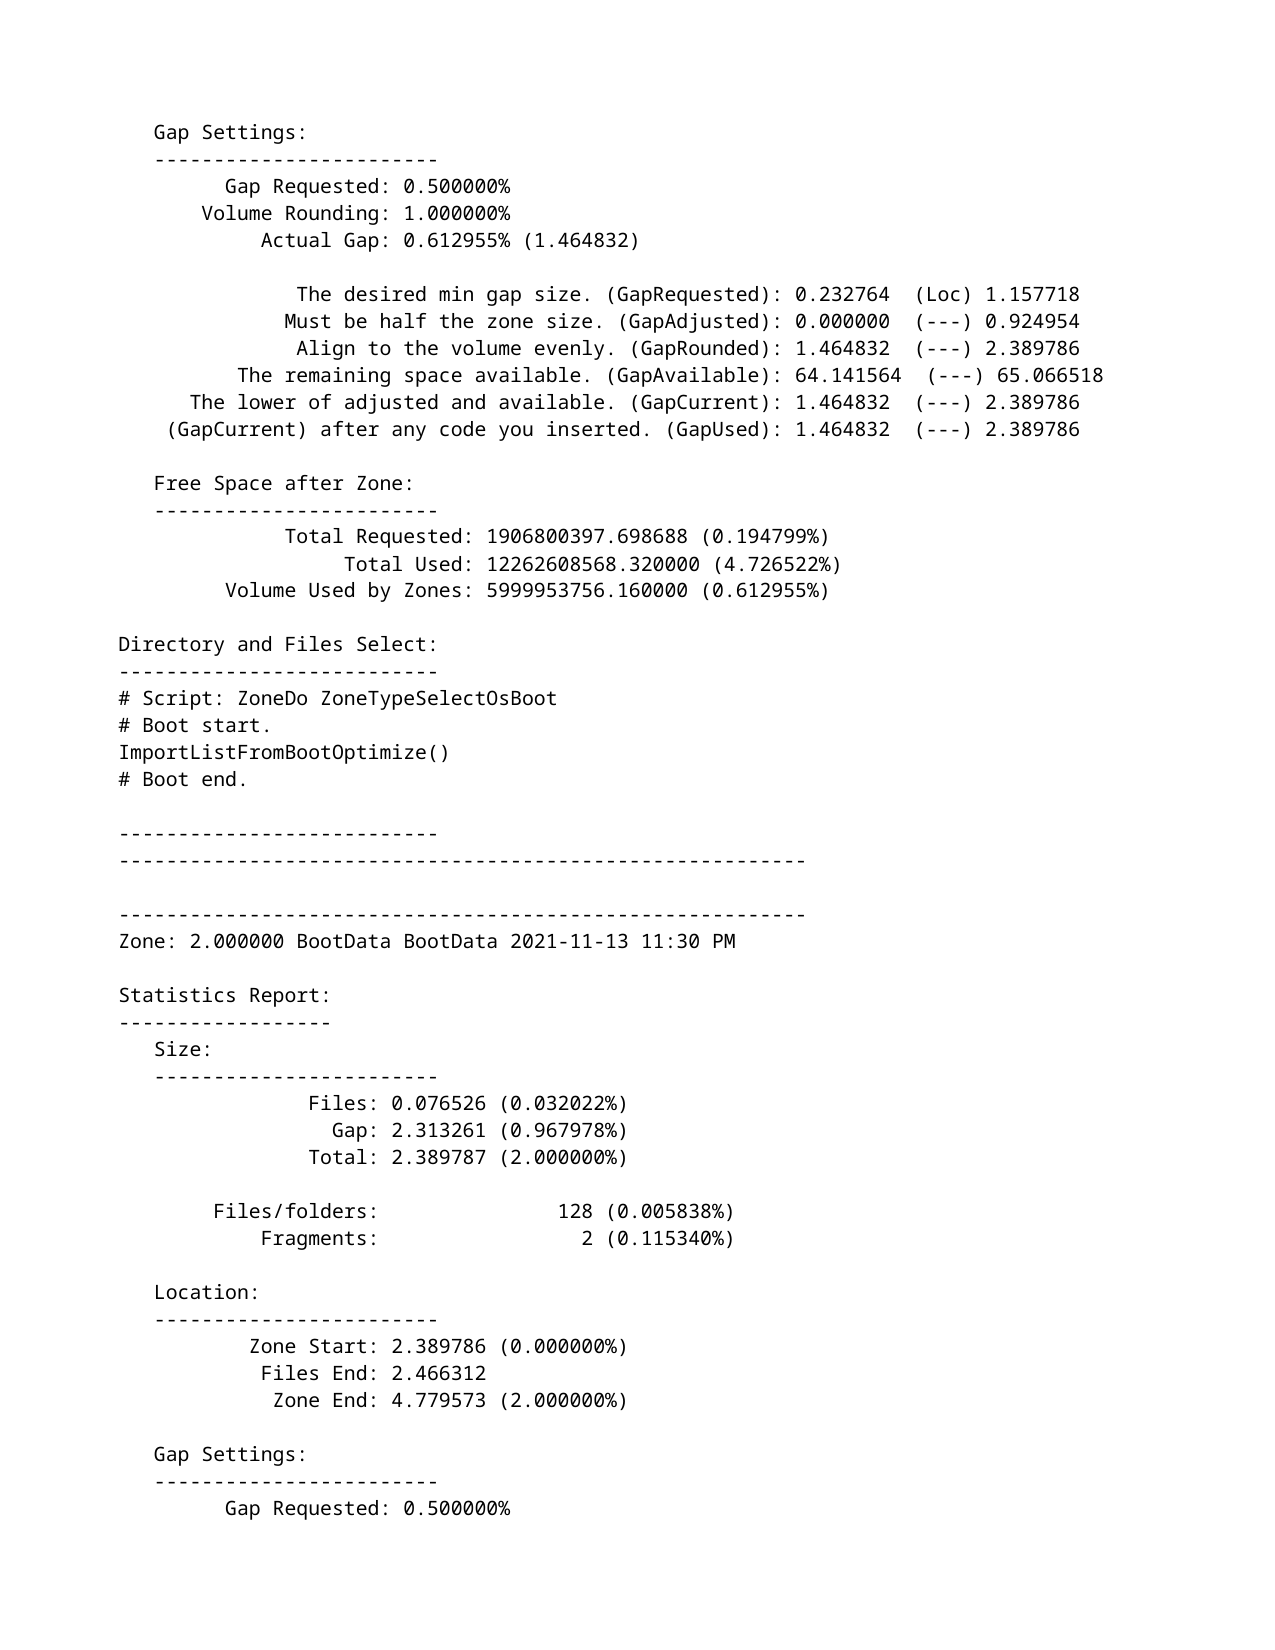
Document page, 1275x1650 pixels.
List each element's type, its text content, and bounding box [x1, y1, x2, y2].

text Files/folders: 128 (0.005838%) [118, 1197, 1157, 1224]
text Zone: 2.000000 BootData BootData 2021-11-13 11:30 PM [118, 927, 1157, 954]
text Size: [118, 1035, 1157, 1062]
text ImportListFromBootOptimize() [118, 739, 1157, 766]
text ------------------------ [118, 1305, 1157, 1332]
text The remaining space available. (GapAvailable): 64.141564 (---) 65.066518 [118, 361, 1157, 388]
text Volume Used by Zones: 5999953756.160000 (0.612955%) [118, 577, 1157, 604]
text ---------------------------------------------------------- [118, 847, 1157, 873]
text Total: 2.389787 (2.000000%) [118, 1143, 1157, 1170]
text Zone Start: 2.389786 (0.000000%) [118, 1332, 1157, 1359]
text # Boot start. [118, 712, 1157, 739]
text Gap Settings: [118, 1440, 1157, 1467]
text Total Used: 12262608568.320000 (4.726522%) [118, 550, 1157, 577]
text Free Space after Zone: [118, 469, 1157, 496]
text ---------------------------------------------------------- [118, 901, 1157, 927]
text --------------------------- [118, 658, 1157, 685]
text ------------------ [118, 1008, 1157, 1035]
text Actual Gap: 0.612955% (1.464832) [118, 226, 1157, 253]
text Location: [118, 1278, 1157, 1305]
text --------------------------- [118, 819, 1157, 847]
text # Boot end. [118, 766, 1157, 793]
text ------------------------ [118, 1467, 1157, 1494]
text Must be half the zone size. (GapAdjusted): 0.000000 (---) 0.924954 [118, 307, 1157, 334]
text Zone End: 4.779573 (2.000000%) [118, 1386, 1157, 1413]
text Volume Rounding: 1.000000% [118, 199, 1157, 226]
text Gap: 2.313261 (0.967978%) [118, 1116, 1157, 1143]
text The desired min gap size. (GapRequested): 0.232764 (Loc) 1.157718 [118, 280, 1157, 307]
text The lower of adjusted and available. (GapCurrent): 1.464832 (---) 2.389786 [118, 388, 1157, 415]
text # Script: ZoneDo ZoneTypeSelectOsBoot [118, 685, 1157, 712]
text ------------------------ [118, 1062, 1157, 1089]
text ------------------------ [118, 145, 1157, 172]
text Gap Settings: [118, 118, 1157, 145]
text Directory and Files Select: [118, 631, 1157, 658]
text Files End: 2.466312 [118, 1359, 1157, 1386]
text (GapCurrent) after any code you inserted. (GapUsed): 1.464832 (---) 2.389786 [118, 415, 1157, 442]
text Files: 0.076526 (0.032022%) [118, 1089, 1157, 1116]
text Total Requested: 1906800397.698688 (0.194799%) [118, 523, 1157, 550]
text Gap Requested: 0.500000% [118, 172, 1157, 199]
text Fragments: 2 (0.115340%) [118, 1224, 1157, 1251]
text Statistics Report: [118, 981, 1157, 1008]
text ------------------------ [118, 496, 1157, 523]
text Align to the volume evenly. (GapRounded): 1.464832 (---) 2.389786 [118, 334, 1157, 361]
text Gap Requested: 0.500000% [118, 1494, 1157, 1521]
